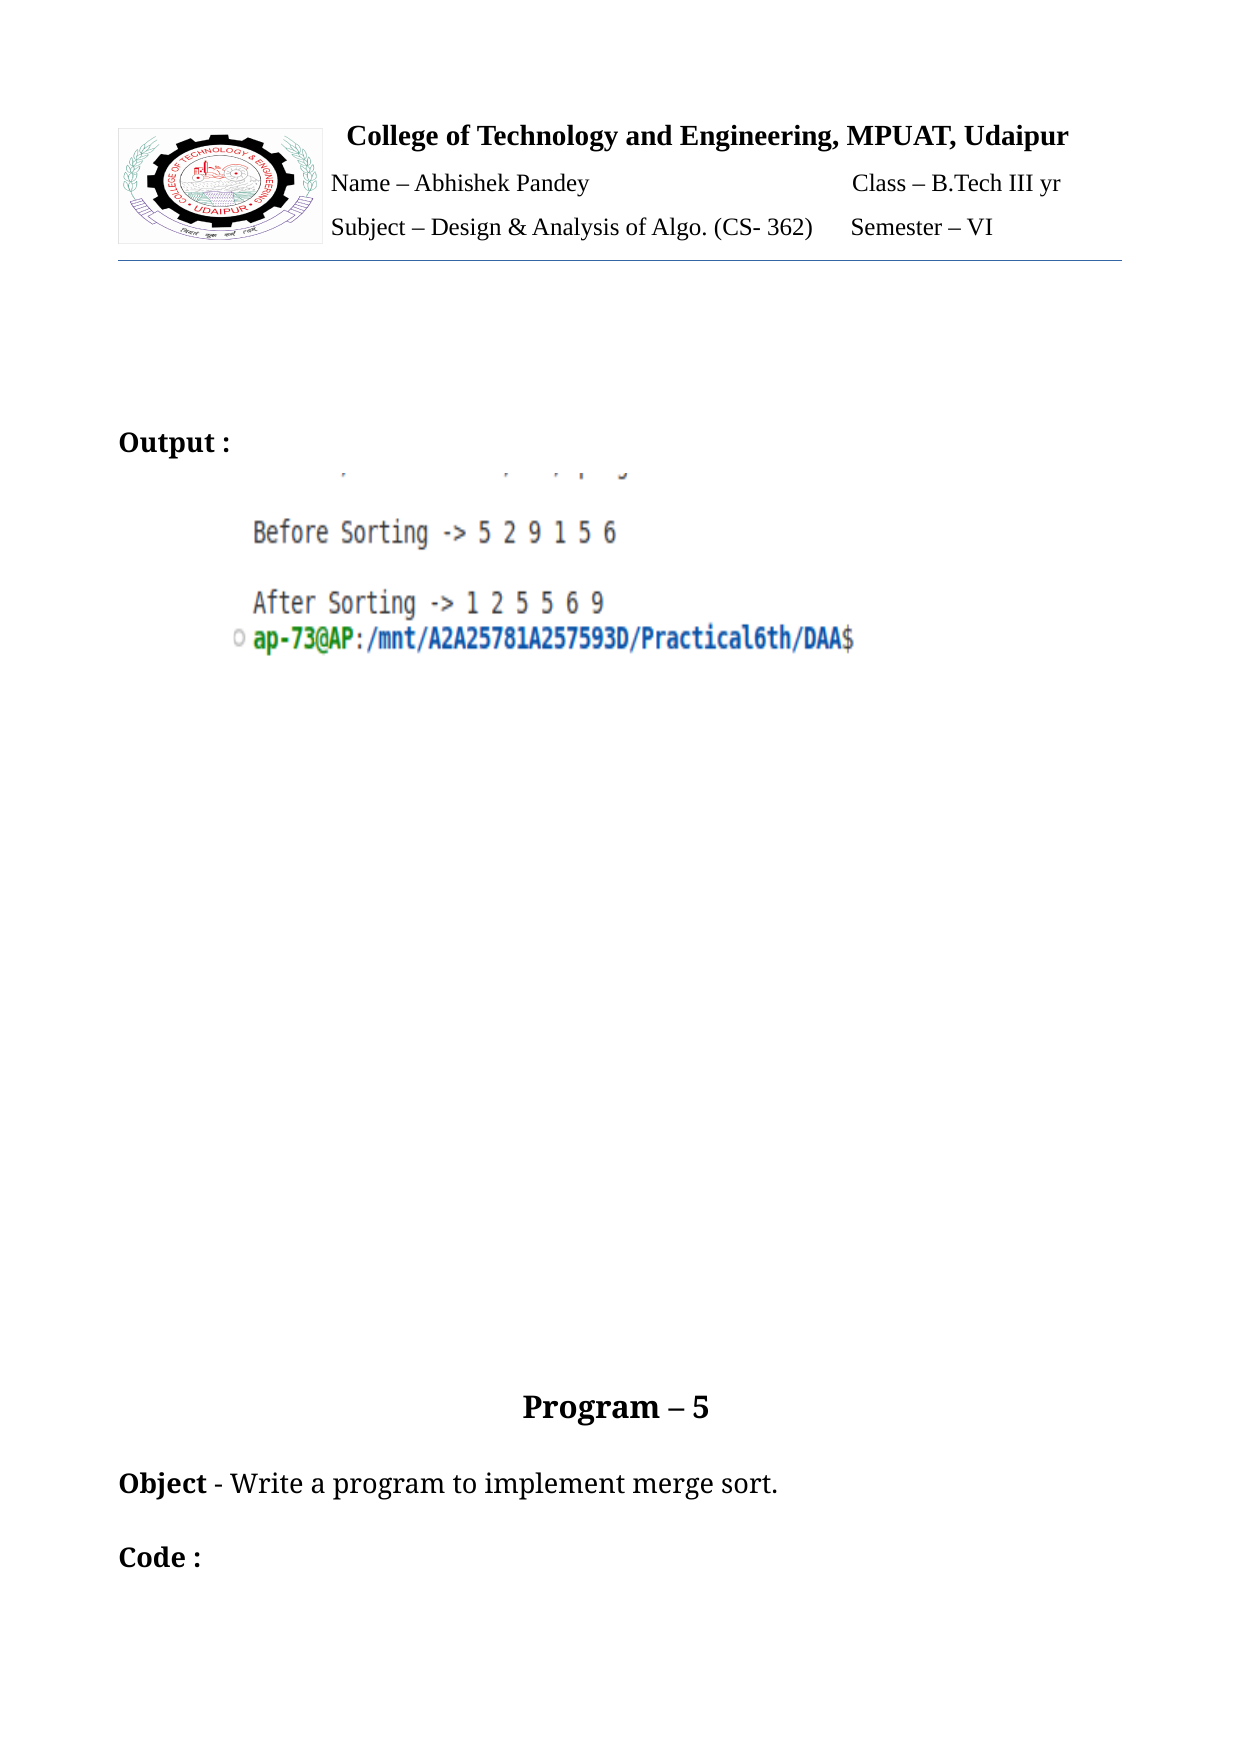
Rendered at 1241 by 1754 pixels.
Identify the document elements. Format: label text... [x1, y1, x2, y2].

text Code : [118, 1538, 1122, 1575]
text Program – 5 [118, 1385, 1122, 1428]
picture [118, 128, 323, 244]
text Object - Write a program to implement merge sort. [118, 1465, 1122, 1502]
picture [233, 473, 1007, 722]
text Output : [118, 423, 1122, 460]
